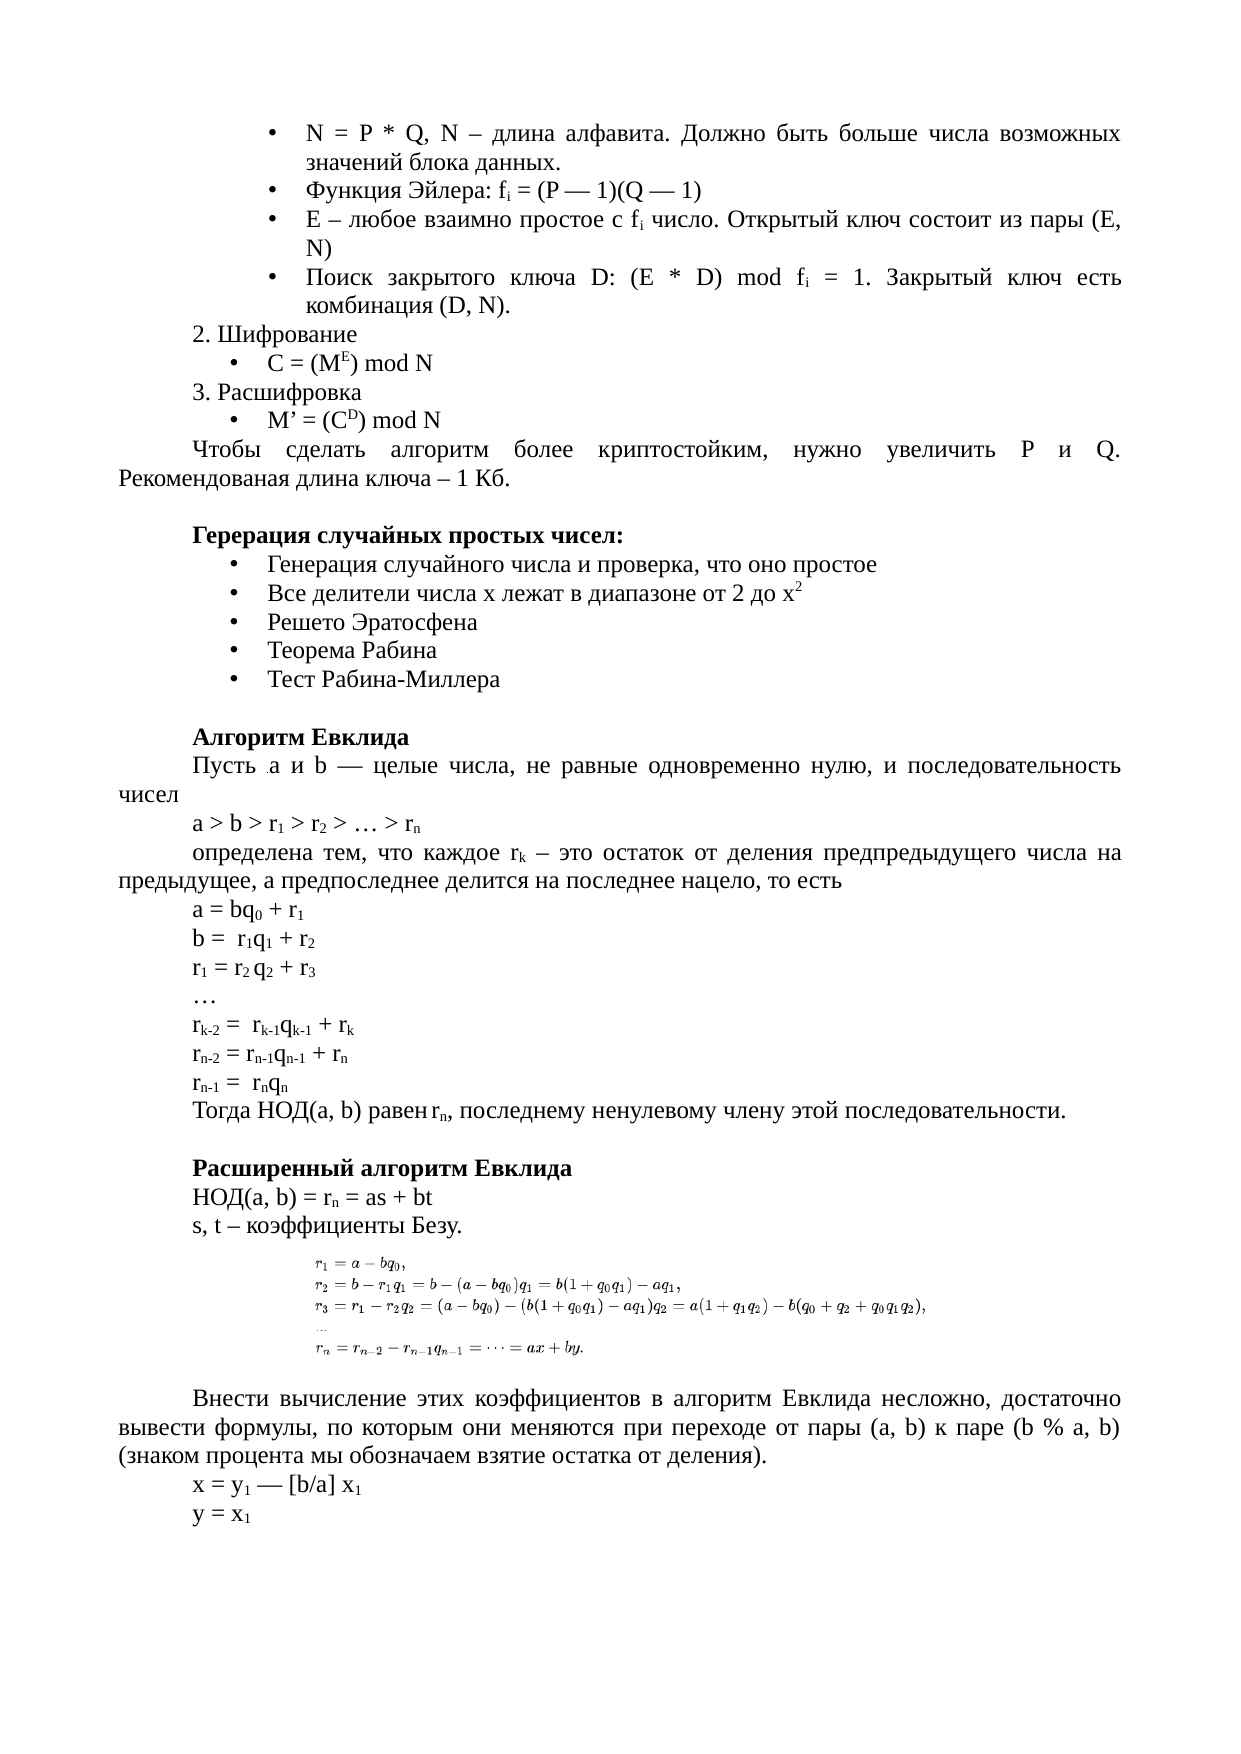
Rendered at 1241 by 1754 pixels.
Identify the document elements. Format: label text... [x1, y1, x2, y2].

list Генерация случайного числа и проверка, что оно простое [229, 549, 1122, 578]
list M’ = (CD) mod N [229, 406, 1122, 434]
list Решето Эратосфена [229, 607, 1122, 636]
text Внести вычисление этих коэффициентов в алгоритм Евклида несложно, достаточно вывести формулы, по которым они меняются при переходе от пары (a, b) к паре (b % a, b) (знаком процента мы обозначаем взятие остатка от деления). [118, 1383, 1122, 1469]
text Расширенный алгоритм Евклида [118, 1153, 1122, 1182]
text b = r1q1 + r2 [118, 923, 1122, 952]
text rn-1 = rnqn [118, 1067, 1122, 1096]
list C = (ME) mod N [229, 348, 1122, 377]
text 3. Расшифровка [118, 377, 1122, 406]
text s, t – коэффициенты Безу. [118, 1211, 1122, 1239]
list Тест Рабина-Миллера [229, 664, 1122, 693]
text 2. Шифрование [118, 319, 1122, 348]
text a = bq0 + r1 [118, 894, 1122, 923]
text НОД(a, b) = rn = as + bt [118, 1182, 1122, 1211]
text Пусть a и b — целые числа, не равные одновременно нулю, и последовательность чисел [118, 751, 1122, 808]
text Герерация случайных простых чисел: [118, 521, 1122, 549]
text x = y1 — [b/a] x1 [118, 1469, 1122, 1498]
text r1 = r2 q2 + r3 [118, 952, 1122, 981]
list E – любое взаимно простое с fi число. Открытый ключ состоит из пары (E, N) [268, 204, 1122, 262]
text Чтобы сделать алгоритм более криптостойким, нужно увеличить P и Q. Рекомендованая длина ключа – 1 Кб. [118, 434, 1122, 492]
list N = P * Q, N – длина алфавита. Должно быть больше числа возможных значений блока данных. [268, 118, 1122, 176]
text Алгоритм Евклида [118, 722, 1122, 751]
text rn-2 = rn-1qn-1 + rn [118, 1038, 1122, 1067]
text определена тем, что каждое rk – это остаток от деления предпредыдущего числа на предыдущее, а предпоследнее делится на последнее нацело, то есть [118, 837, 1122, 894]
text rk-2 = rk-1qk-1 + rk [118, 1009, 1122, 1038]
list Теорема Рабина [229, 636, 1122, 664]
text Тогда НОД(a, b) равен rn, последнему ненулевому члену этой последовательности. [118, 1096, 1122, 1124]
text a > b > r1 > r2 > … > rn [118, 808, 1122, 837]
list Поиск закрытого ключа D: (E * D) mod fi = 1. Закрытый ключ есть комбинация (D, N). [268, 262, 1122, 319]
list Все делители числа x лежат в диапазоне от 2 до x2 [229, 578, 1122, 607]
picture [310, 1250, 930, 1360]
list Функция Эйлера: fi = (P — 1)(Q — 1) [268, 176, 1122, 204]
text y = x1 [118, 1498, 1122, 1527]
text … [118, 981, 1122, 1009]
